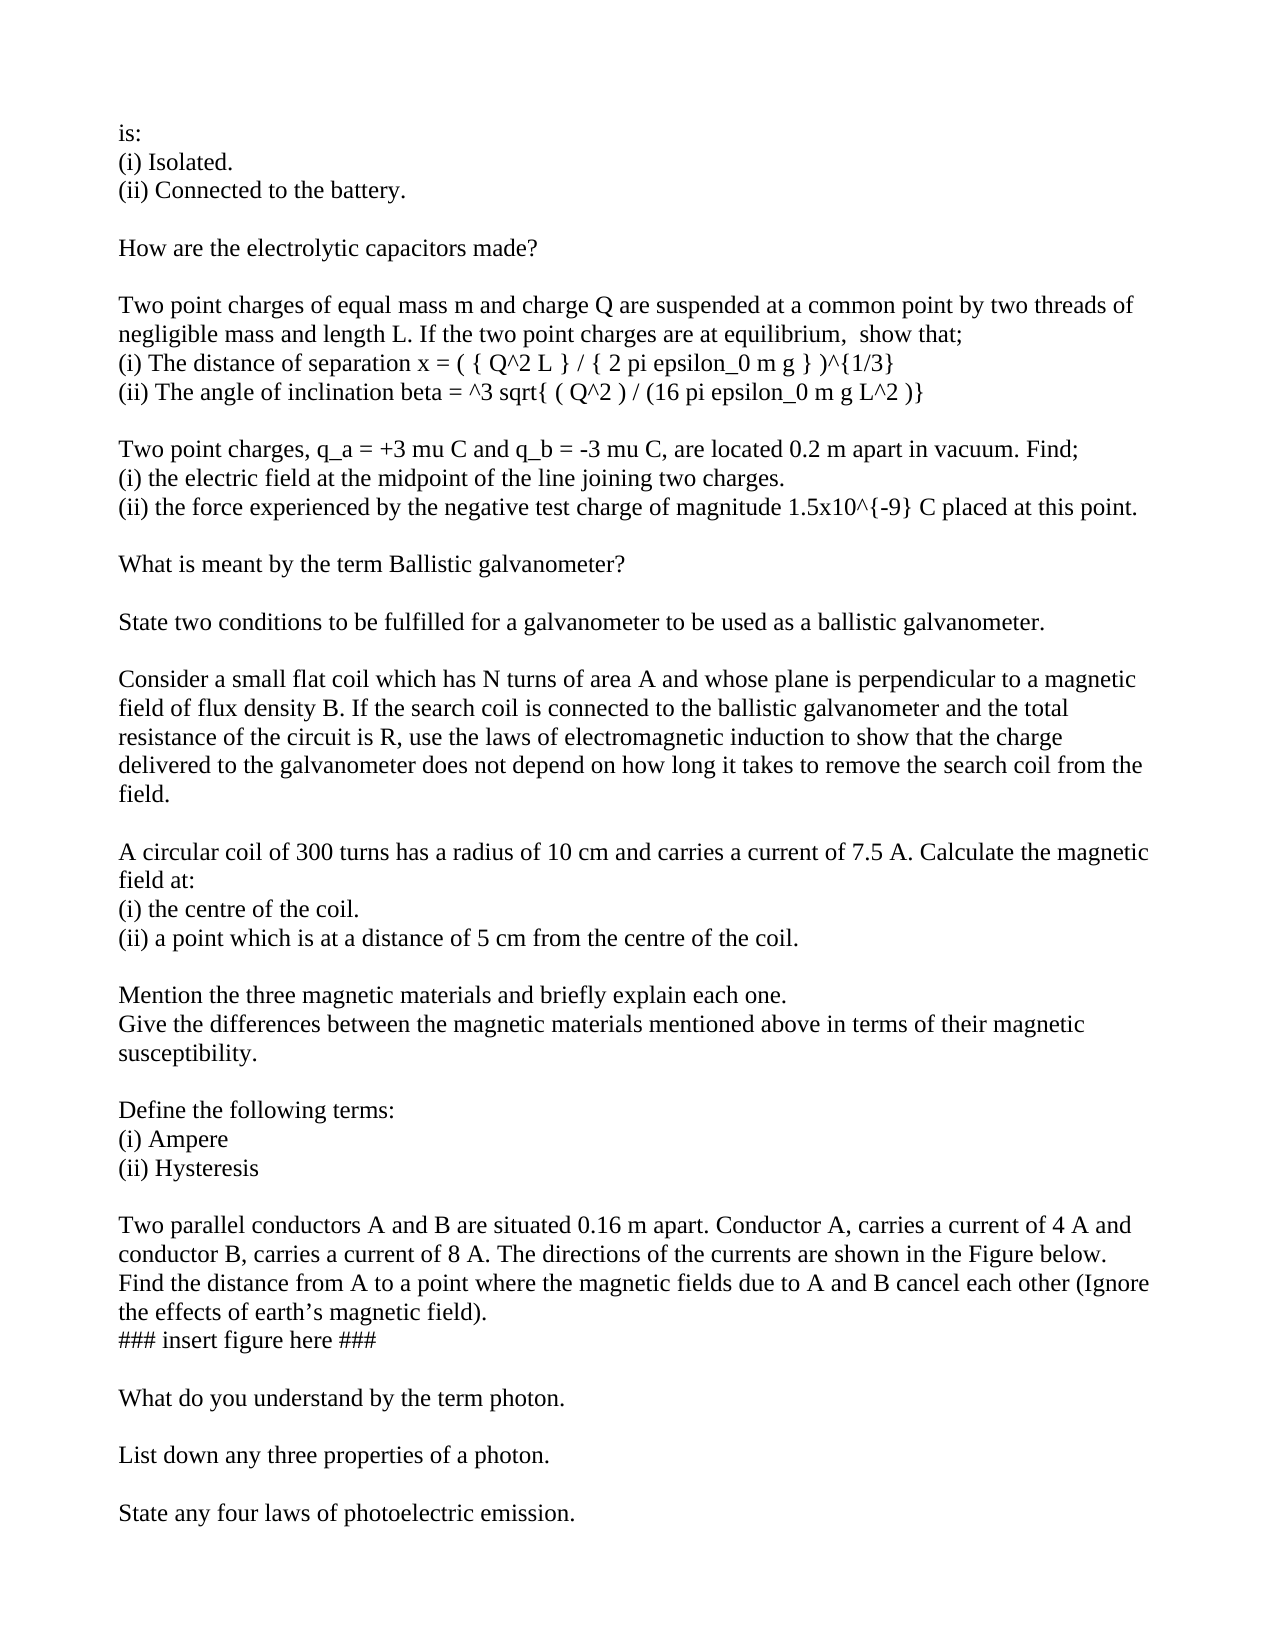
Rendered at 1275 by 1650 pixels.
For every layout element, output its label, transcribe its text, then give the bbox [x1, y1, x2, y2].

text (ii) a point which is at a distance of 5 cm from the centre of the coil. [118, 923, 1157, 952]
text What do you understand by the term photon. [118, 1383, 1157, 1412]
text (i) Ampere [118, 1124, 1157, 1153]
text (i) The distance of separation x = ( { Q^2 L } / { 2 pi epsilon_0 m g } )^{1/3} [118, 348, 1157, 377]
text How are the electrolytic capacitors made? [118, 233, 1157, 262]
text (ii) the force experienced by the negative test charge of magnitude 1.5x10^{-9} C placed at this point. [118, 492, 1157, 521]
text State any four laws of photoelectric emission. [118, 1498, 1157, 1527]
text Two point charges of equal mass m and charge Q are suspended at a common point by two threads of negligible mass and length L. If the two point charges are at equilibrium, show that; [118, 291, 1157, 348]
text is: [118, 118, 1157, 147]
text What is meant by the term Ballistic galvanometer? [118, 549, 1157, 578]
text Consider a small flat coil which has N turns of area A and whose plane is perpendicular to a magnetic field of flux density B. If the search coil is connected to the ballistic galvanometer and the total resistance of the circuit is R, use the laws of electromagnetic induction to show that the charge delivered to the galvanometer does not depend on how long it takes to remove the search coil from the field. [118, 664, 1157, 808]
text State two conditions to be fulfilled for a galvanometer to be used as a ballistic galvanometer. [118, 607, 1157, 636]
text (ii) Connected to the battery. [118, 176, 1157, 204]
text (i) the centre of the coil. [118, 894, 1157, 923]
text (i) Isolated. [118, 147, 1157, 176]
text (i) the electric field at the midpoint of the line joining two charges. [118, 463, 1157, 492]
text ### insert figure here ### [118, 1326, 1157, 1354]
text List down any three properties of a photon. [118, 1441, 1157, 1469]
text Mention the three magnetic materials and briefly explain each one. [118, 981, 1157, 1009]
text (ii) The angle of inclination beta = ^3 sqrt{ ( Q^2 ) / (16 pi epsilon_0 m g L^2 )} [118, 377, 1157, 406]
text Define the following terms: [118, 1096, 1157, 1124]
text Two point charges, q_a = +3 mu C and q_b = -3 mu C, are located 0.2 m apart in vacuum. Find; [118, 434, 1157, 463]
text Two parallel conductors A and B are situated 0.16 m apart. Conductor A, carries a current of 4 A and conductor B, carries a current of 8 A. The directions of the currents are shown in the Figure below. Find the distance from A to a point where the magnetic fields due to A and B cancel each other (Ignore the effects of earth’s magnetic field). [118, 1211, 1157, 1326]
text Give the differences between the magnetic materials mentioned above in terms of their magnetic susceptibility. [118, 1009, 1157, 1067]
text A circular coil of 300 turns has a radius of 10 cm and carries a current of 7.5 A. Calculate the magnetic field at: [118, 837, 1157, 894]
text (ii) Hysteresis [118, 1153, 1157, 1182]
